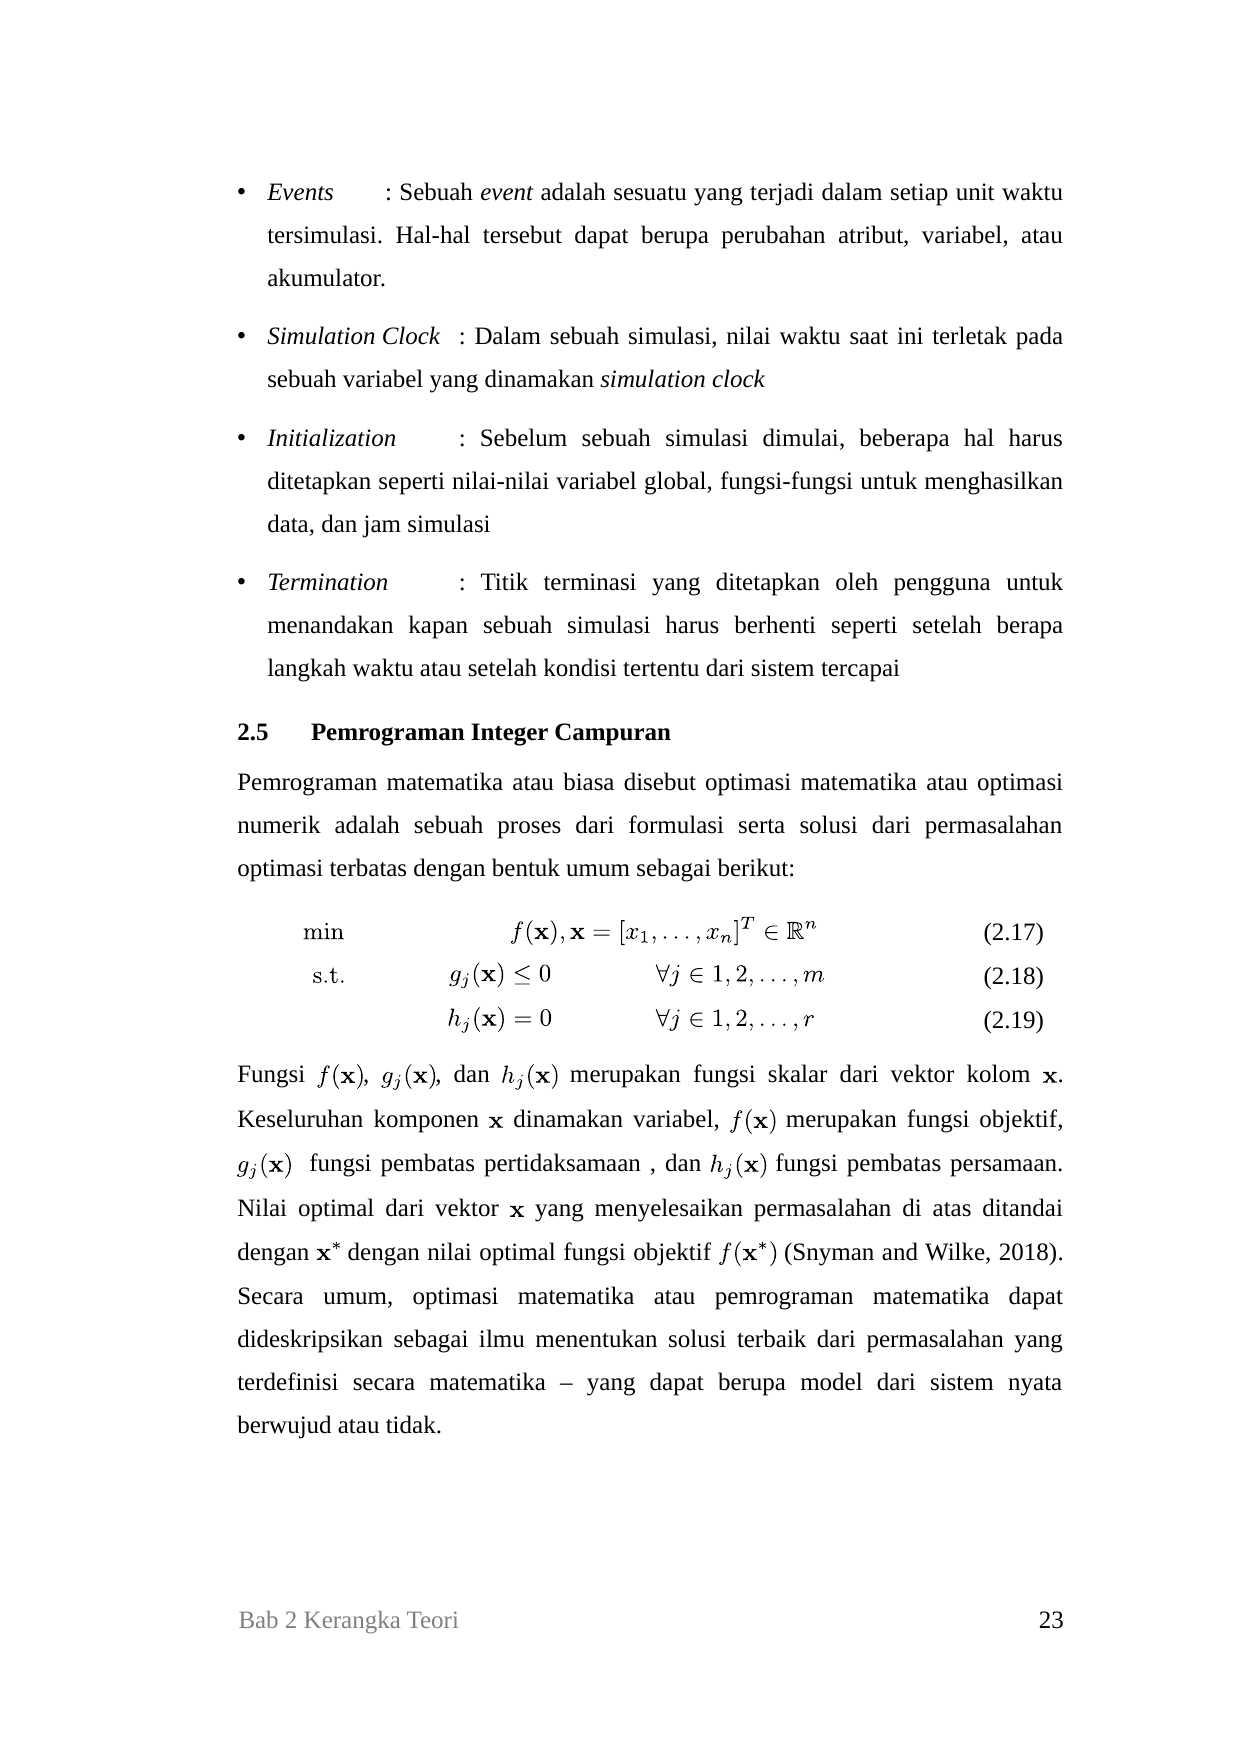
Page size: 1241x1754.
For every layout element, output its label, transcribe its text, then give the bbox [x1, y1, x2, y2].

table_cell [349, 955, 650, 1000]
table_cell (2.18) [978, 955, 1063, 1000]
list Termination : Titik terminasi yang ditetapkan oleh pengguna untuk menandakan kapan sebuah simulasi harus berhenti seperti setelah berapa langkah waktu atau setelah kondisi tertentu dari sistem tercapai [237, 567, 1063, 682]
table_header [237, 911, 349, 955]
table_cell [650, 955, 977, 1000]
text Fungsi , , dan merupakan fungsi skalar dari vektor kolom . Keseluruhan komponen dinamakan variabel, merupakan fungsi objektif, fungsi pembatas pertidaksamaan , dan fungsi pembatas persamaan. Nilai optimal dari vektor yang menyelesaikan permasalahan di atas ditandai dengan dengan nilai optimal fungsi objektif (Snyman and Wilke, 2018). Secara umum, optimasi matematika atau pemrograman matematika dapat dideskripsikan sebagai ilmu menentukan solusi terbaik dari permasalahan yang terdefinisi secara matematika – yang dapat berupa model dari sistem nyata berwujud atau tidak. [237, 1059, 1063, 1439]
table_cell (2.19) [978, 1000, 1063, 1044]
table_cell [237, 1000, 349, 1044]
table_header (2.17) [978, 911, 1063, 955]
table_cell [237, 955, 349, 1000]
table_header [349, 911, 977, 955]
text Pemrograman matematika atau biasa disebut optimasi matematika atau optimasi numerik adalah sebuah proses dari formulasi serta solusi dari permasalahan optimasi terbatas dengan bentuk umum sebagai berikut: [237, 767, 1063, 882]
subtitle Pemrograman Integer Campuran [237, 717, 1063, 746]
list Simulation Clock : Dalam sebuah simulasi, nilai waktu saat ini terletak pada sebuah variabel yang dinamakan simulation clock [237, 321, 1063, 393]
table_cell [349, 1000, 650, 1044]
table_cell [650, 1000, 977, 1044]
list Events : Sebuah event adalah sesuatu yang terjadi dalam setiap unit waktu tersimulasi. Hal-hal tersebut dapat berupa perubahan atribut, variabel, atau akumulator. [237, 177, 1063, 292]
list Initialization : Sebelum sebuah simulasi dimulai, beberapa hal harus ditetapkan seperti nilai-nilai variabel global, fungsi-fungsi untuk menghasilkan data, dan jam simulasi [237, 423, 1063, 538]
